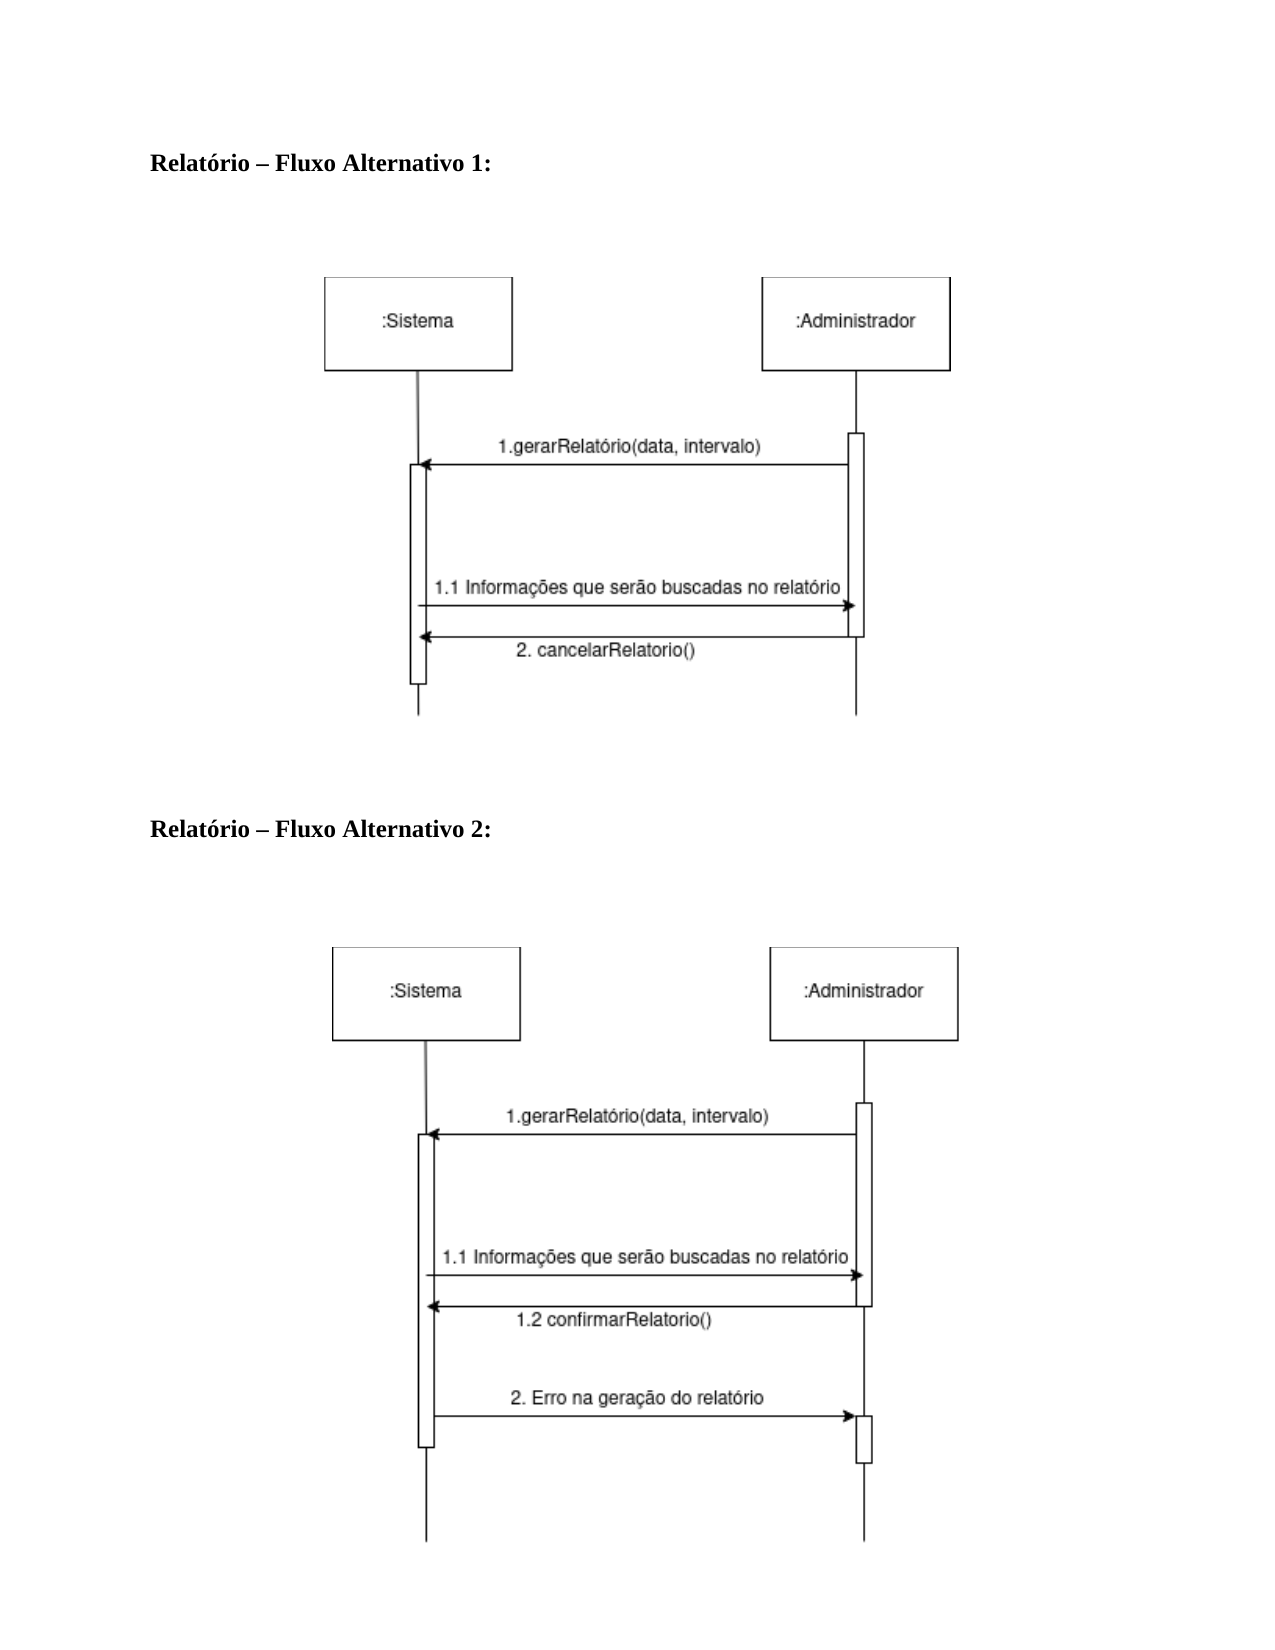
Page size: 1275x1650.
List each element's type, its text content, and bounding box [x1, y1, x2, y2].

picture [332, 947, 959, 1544]
text Relatório – Fluxo Alternativo 2: [150, 814, 1125, 842]
text Relatório – Fluxo Alternativo 1: [150, 148, 1125, 176]
picture [324, 277, 951, 718]
